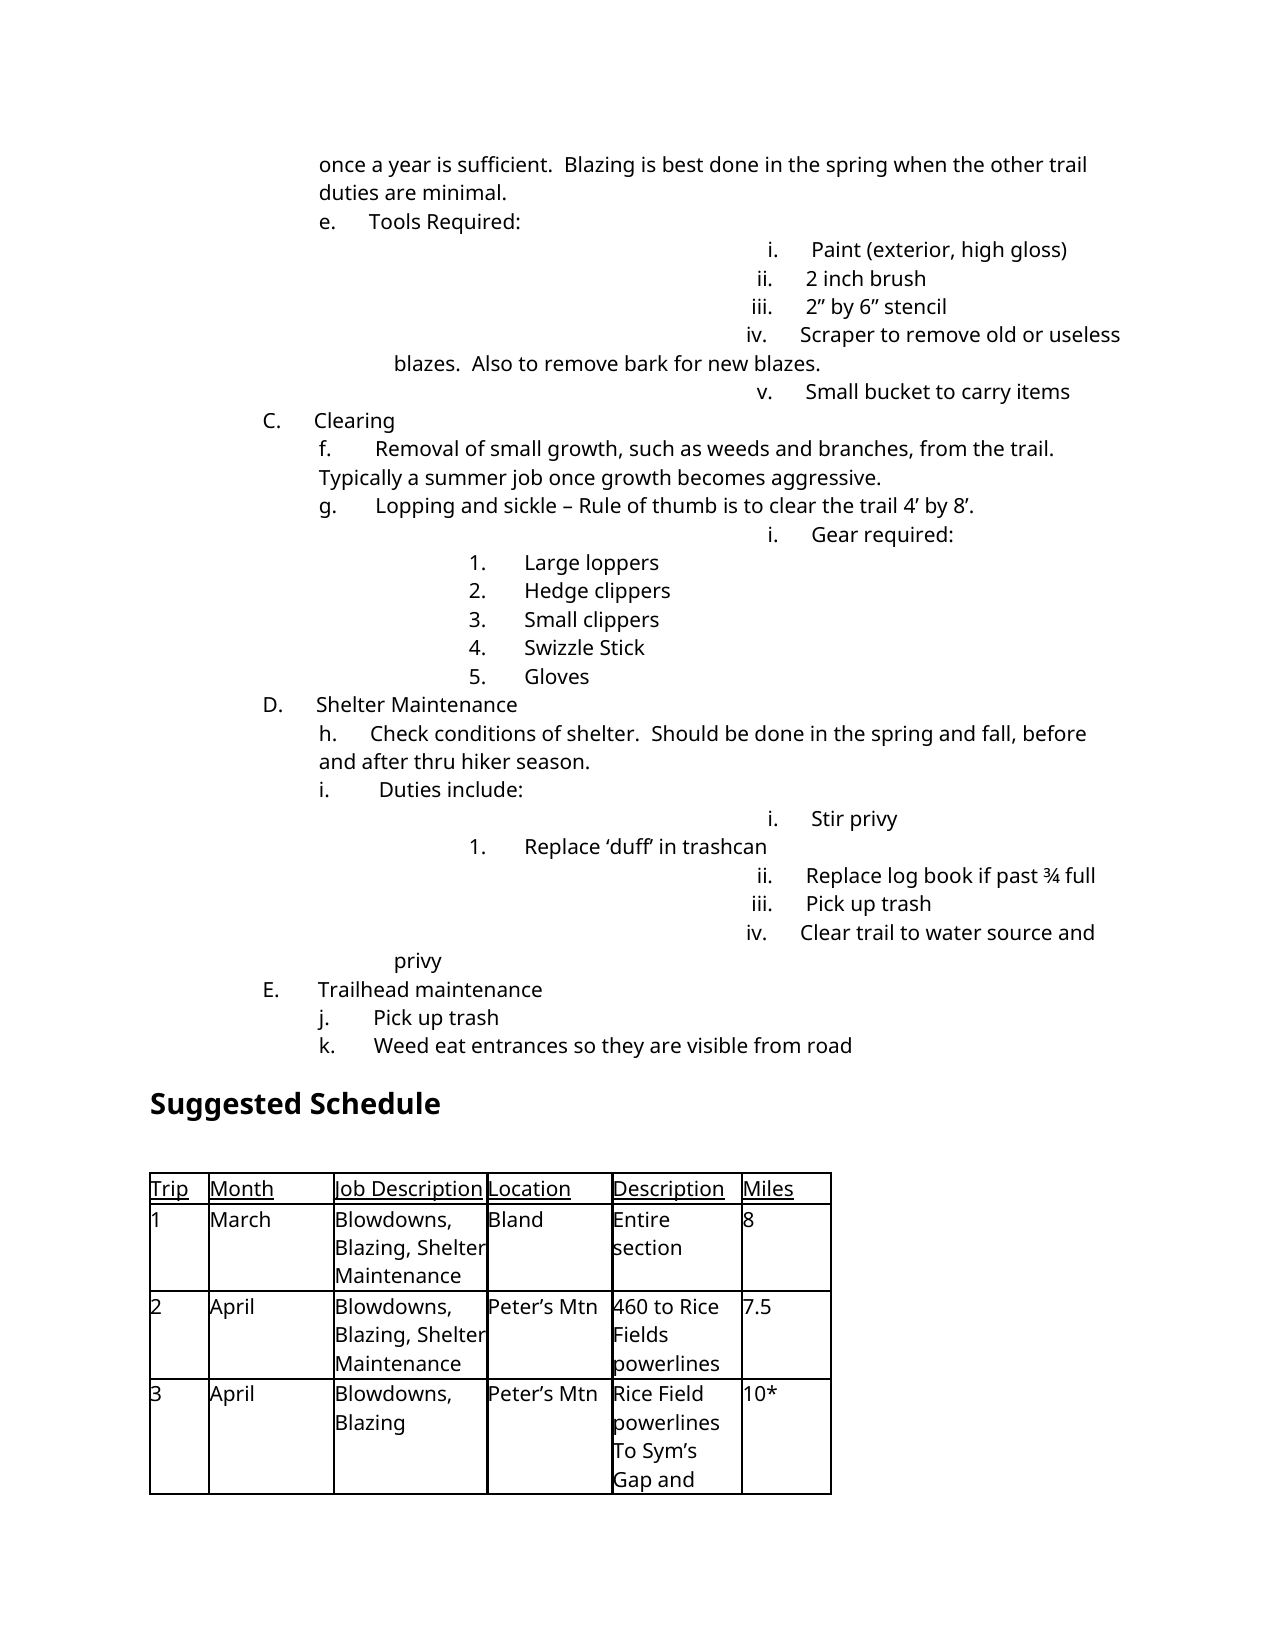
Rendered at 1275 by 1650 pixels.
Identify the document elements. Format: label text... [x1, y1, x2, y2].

table_header Location [489, 1174, 611, 1203]
table_cell 8 [743, 1205, 830, 1290]
text 4. Swizzle Stick [469, 633, 1125, 662]
text ii. Replace log book if past ¾ full [394, 861, 1125, 889]
text iv. Scraper to remove old or useless blazes. Also to remove bark for new blazes. [394, 321, 1125, 377]
text i. Stir privy [394, 804, 1125, 832]
text 5. Gloves [469, 662, 1125, 690]
table_cell April [210, 1292, 333, 1377]
text ii. 2 inch brush [394, 264, 1125, 292]
table_header Month [210, 1174, 333, 1203]
text i. Gear required: [394, 520, 1125, 548]
table_cell Rice Field powerlines To Sym’s Gap and [614, 1380, 741, 1493]
text g. Lopping and sickle – Rule of thumb is to clear the trail 4’ by 8’. [319, 491, 1125, 520]
table_header Trip [151, 1174, 208, 1203]
text 1. Large loppers [469, 548, 1125, 577]
text iii. 2” by 6” stencil [394, 292, 1125, 321]
table_cell 2 [151, 1292, 208, 1377]
table_header Miles [743, 1174, 830, 1203]
text 1. Replace ‘duff’ in trashcan [469, 832, 1125, 861]
text D. Shelter Maintenance [262, 690, 1125, 719]
text i. Paint (exterior, high gloss) [394, 235, 1125, 264]
text e. Tools Required: [319, 207, 1125, 235]
text f. Removal of small growth, such as weeds and branches, from the trail. Typically a summer job once growth becomes aggressive. [319, 434, 1125, 491]
table_cell Entire section [614, 1205, 741, 1290]
table_cell 3 [151, 1380, 208, 1493]
table_cell Blowdowns, Blazing [335, 1380, 486, 1493]
table_cell Peter’s Mtn [489, 1292, 611, 1377]
text 2. Hedge clippers [469, 577, 1125, 605]
table_cell April [210, 1380, 333, 1493]
text C. Clearing [262, 406, 1125, 434]
table_cell Blowdowns, Blazing, Shelter Maintenance [335, 1205, 486, 1290]
subtitle Suggested Schedule [150, 1083, 1125, 1123]
table_cell March [210, 1205, 333, 1290]
table_cell Bland [489, 1205, 611, 1290]
table_cell 10* [743, 1380, 830, 1493]
text E. Trailhead maintenance [262, 975, 1125, 1003]
text i. Duties include: [319, 776, 1125, 804]
text k. Weed eat entrances so they are visible from road [319, 1032, 1125, 1060]
text iii. Pick up trash [394, 889, 1125, 918]
text j. Pick up trash [319, 1003, 1125, 1032]
table_cell Peter’s Mtn [489, 1380, 611, 1493]
text once a year is sufficient. Blazing is best done in the spring when the other trail duties are minimal. [319, 150, 1125, 207]
table_cell 7.5 [743, 1292, 830, 1377]
text 3. Small clippers [469, 605, 1125, 633]
table_cell Blowdowns, Blazing, Shelter Maintenance [335, 1292, 486, 1377]
table_header Job Description [335, 1174, 486, 1203]
table_cell 460 to Rice Fields powerlines [614, 1292, 741, 1377]
table_cell 1 [151, 1205, 208, 1290]
text v. Small bucket to carry items [394, 377, 1125, 406]
text h. Check conditions of shelter. Should be done in the spring and fall, before and after thru hiker season. [319, 719, 1125, 776]
table_header Description [614, 1174, 741, 1203]
text iv. Clear trail to water source and privy [394, 918, 1125, 975]
